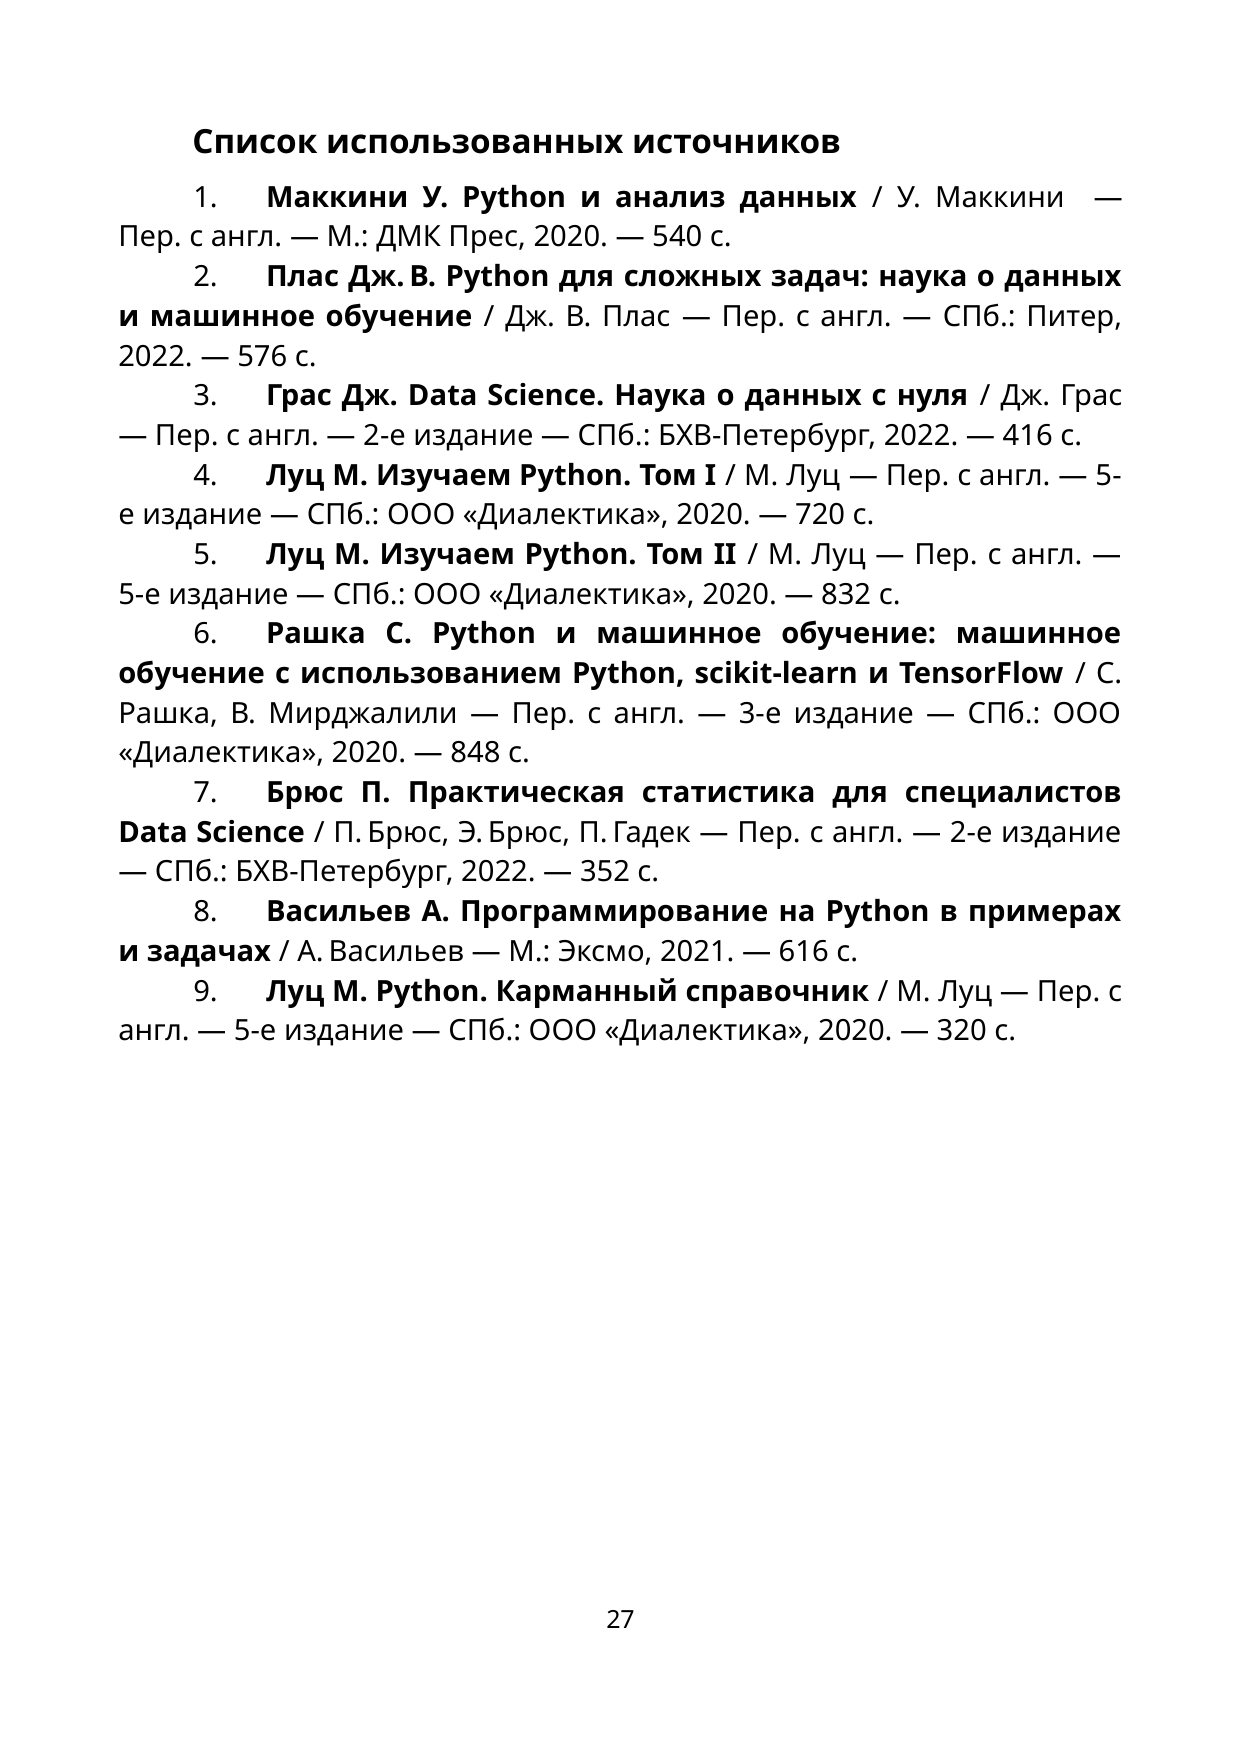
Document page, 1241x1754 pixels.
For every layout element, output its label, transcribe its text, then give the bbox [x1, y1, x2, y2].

list Брюс П. Практическая статистика для специалистов Data Science / П. Брюс, Э. Брюс, П. Гадек — Пер. с англ. — 2-е издание — СПб.: БХВ-Петербург, 2022. — 352 с. [118, 771, 1122, 890]
list Маккини У. Python и анализ данных / У. Маккини — Пер. с англ. — М.: ДМК Прес, 2020. — 540 с. [118, 176, 1122, 255]
list Рашка С. Python и машинное обучение: машинное обучение с использованием Python, scikit-learn и TensorFlow / С. Рашка, В. Мирджалили — Пер. с англ. — 3-е издание — СПб.: ООО «Диалектика», 2020. — 848 с. [118, 613, 1122, 771]
list Луц М. Изучаем Python. Том II / М. Луц — Пер. с англ. — 5-е издание — СПб.: ООО «Диалектика», 2020. — 832 с. [118, 533, 1122, 613]
list Грас Дж. Data Science. Наука о данных с нуля / Дж. Грас — Пер. с англ. — 2-е издание — СПб.: БХВ-Петербург, 2022. — 416 с. [118, 374, 1122, 454]
list Васильев А. Программирование на Python в примерах и задачах / А. Васильев — М.: Эксмо, 2021. — 616 с. [118, 890, 1122, 970]
list Луц М. Изучаем Python. Том I / М. Луц — Пер. с англ. — 5-е издание — СПб.: ООО «Диалектика», 2020. — 720 с. [118, 454, 1122, 533]
list Плас Дж. В. Python для сложных задач: наука о данных и машинное обучение / Дж. В. Плас — Пер. с англ. — СПб.: Питер, 2022. — 576 с. [118, 255, 1122, 374]
subtitle Список использованных источников [118, 118, 1122, 163]
list Луц М. Python. Карманный справочник / М. Луц — Пер. с англ. — 5-е издание — СПб.: ООО «Диалектика», 2020. — 320 с. [118, 970, 1122, 1049]
